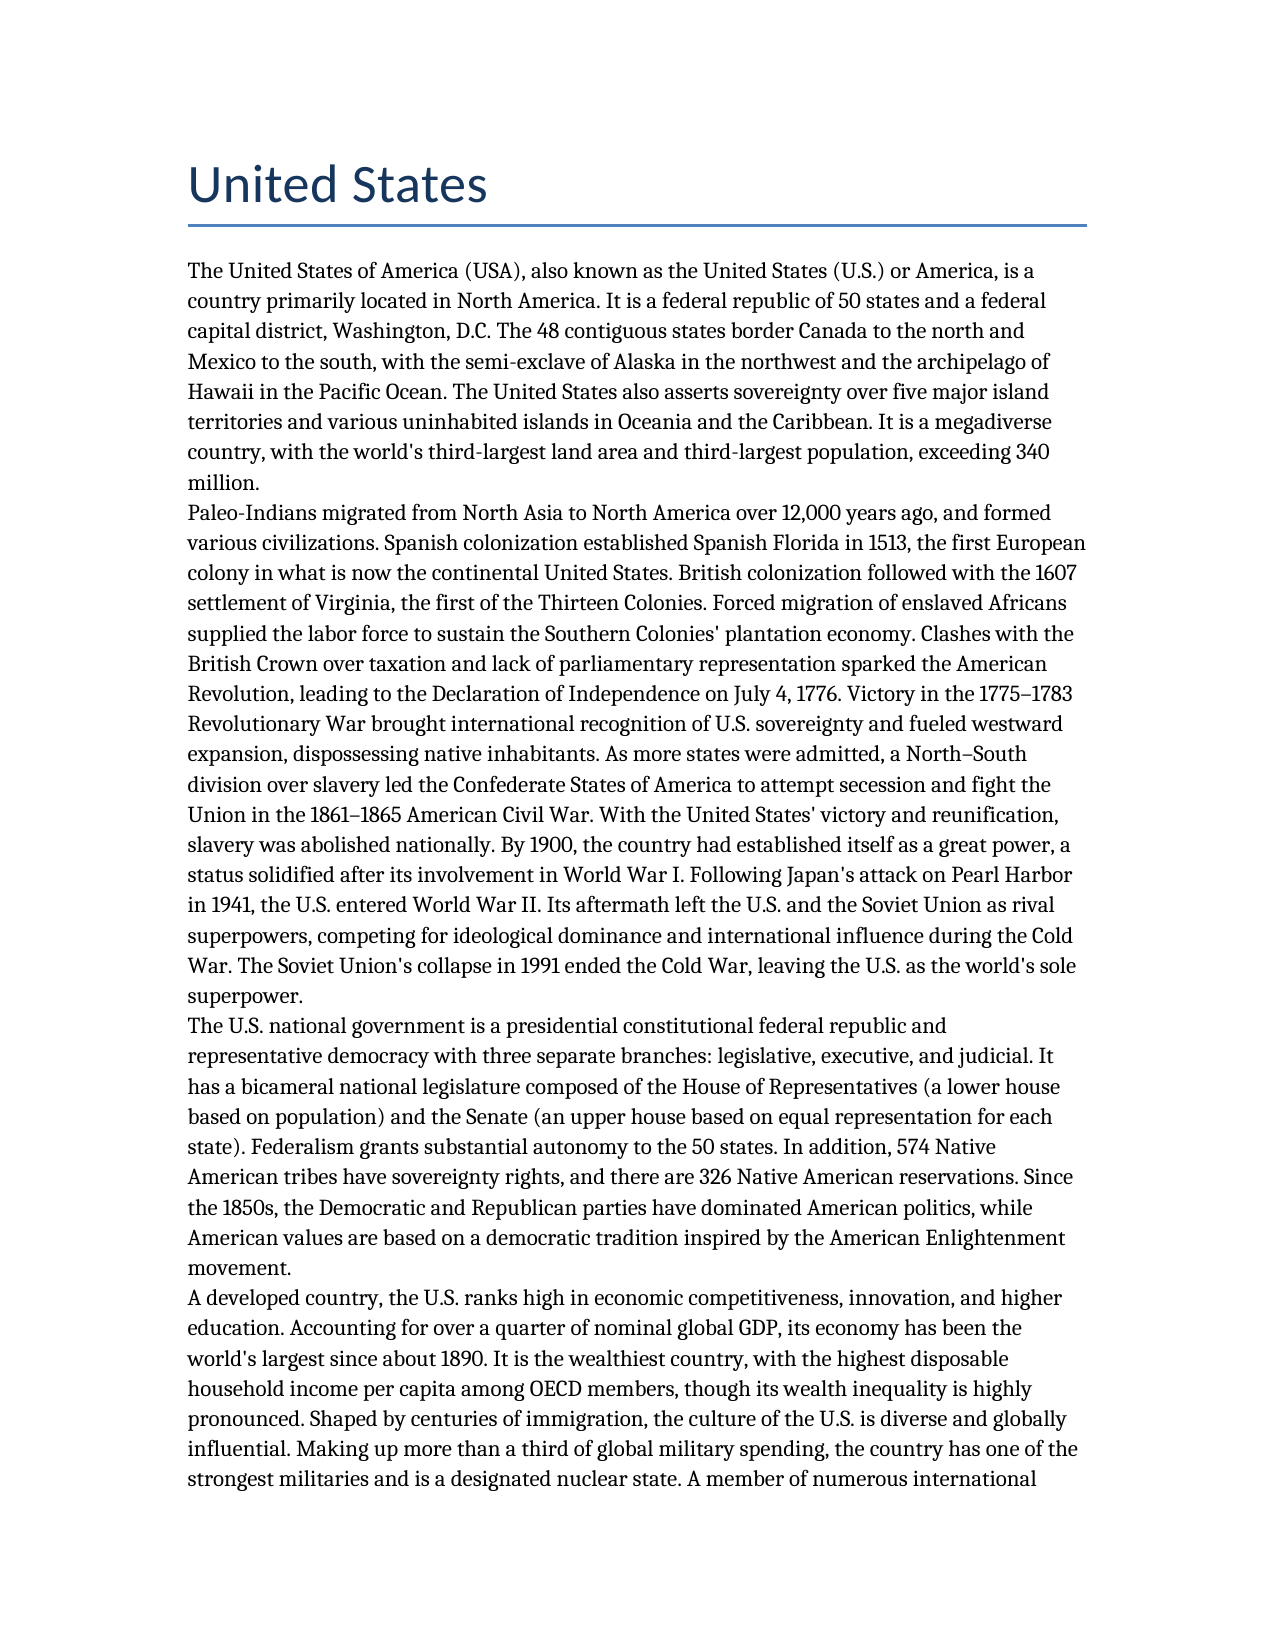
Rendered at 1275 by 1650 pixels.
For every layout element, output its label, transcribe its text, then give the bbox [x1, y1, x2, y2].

text The United States of America (USA), also known as the United States (U.S.) or America, is a country primarily located in North America. It is a federal republic of 50 states and a federal capital district, Washington, D.C. The 48 contiguous states border Canada to the north and Mexico to the south, with the semi-exclave of Alaska in the northwest and the archipelago of Hawaii in the Pacific Ocean. The United States also asserts sovereignty over five major island territories and various uninhabited islands in Oceania and the Caribbean. It is a megadiverse country, with the world's third-largest land area and third-largest population, exceeding 340 million. Paleo-Indians migrated from North Asia to North America over 12,000 years ago, and formed various civilizations. Spanish colonization established Spanish Florida in 1513, the first European colony in what is now the continental United States. British colonization followed with the 1607 settlement of Virginia, the first of the Thirteen Colonies. Forced migration of enslaved Africans supplied the labor force to sustain the Southern Colonies' plantation economy. Clashes with the British Crown over taxation and lack of parliamentary representation sparked the American Revolution, leading to the Declaration of Independence on July 4, 1776. Victory in the 1775–1783 Revolutionary War brought international recognition of U.S. sovereignty and fueled westward expansion, dispossessing native inhabitants. As more states were admitted, a North–South division over slavery led the Confederate States of America to attempt secession and fight the Union in the 1861–1865 American Civil War. With the United States' victory and reunification, slavery was abolished nationally. By 1900, the country had established itself as a great power, a status solidified after its involvement in World War I. Following Japan's attack on Pearl Harbor in 1941, the U.S. entered World War II. Its aftermath left the U.S. and the Soviet Union as rival superpowers, competing for ideological dominance and international influence during the Cold War. The Soviet Union's collapse in 1991 ended the Cold War, leaving the U.S. as the world's sole superpower. The U.S. national government is a presidential constitutional federal republic and representative democracy with three separate branches: legislative, executive, and judicial. It has a bicameral national legislature composed of the House of Representatives (a lower house based on population) and the Senate (an upper house based on equal representation for each state). Federalism grants substantial autonomy to the 50 states. In addition, 574 Native American tribes have sovereignty rights, and there are 326 Native American reservations. Since the 1850s, the Democratic and Republican parties have dominated American politics, while American values are based on a democratic tradition inspired by the American Enlightenment movement. A developed country, the U.S. ranks high in economic competitiveness, innovation, and higher education. Accounting for over a quarter of nominal global GDP, its economy has been the world's largest since about 1890. It is the wealthiest country, with the highest disposable household income per capita among OECD members, though its wealth inequality is highly pronounced. Shaped by centuries of immigration, the culture of the U.S. is diverse and globally influential. Making up more than a third of global military spending, the country has one of the strongest militaries and is a designated nuclear state. A member of numerous international [187, 258, 1087, 1492]
title United States [187, 150, 1087, 227]
